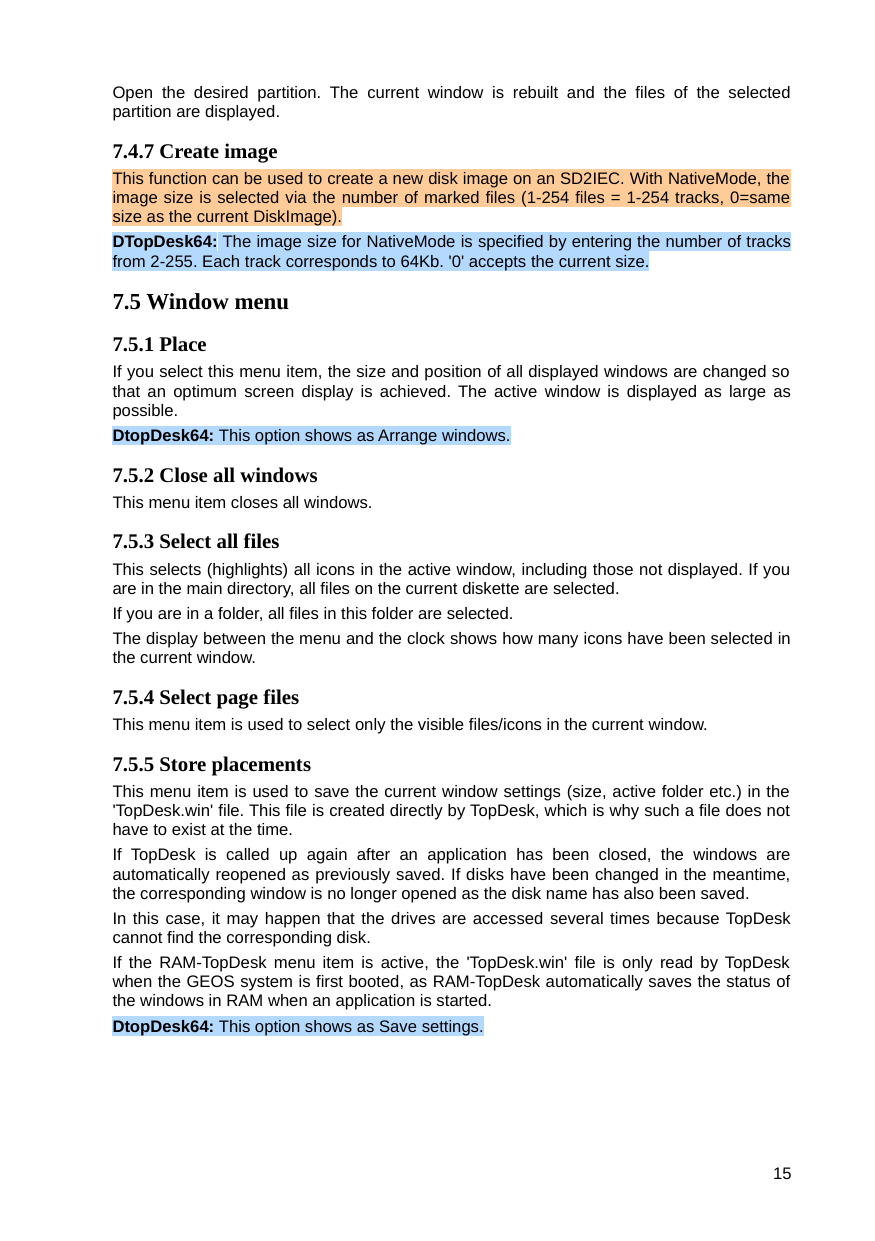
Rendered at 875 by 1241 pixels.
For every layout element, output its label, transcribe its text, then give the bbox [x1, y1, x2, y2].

subtitle 7.5.2 Close all windows [112, 463, 791, 487]
text The display between the menu and the clock shows how many icons have been selected in the current window. [112, 629, 791, 667]
text This menu item is used to save the current window settings (size, active folder etc.) in the 'TopDesk.win' file. This file is created directly by TopDesk, which is why such a file does not have to exist at the time. [112, 782, 791, 839]
text This function can be used to create a new disk image on an SD2IEC. With NativeMode, the image size is selected via the number of marked files (1-254 files = 1-254 tracks, 0=same size as the current DiskImage). [342, 207, 791, 226]
subtitle 7.5.5 Store placements [112, 752, 791, 776]
subtitle 7.5.1 Place [112, 332, 791, 356]
text DtopDesk64: This option shows as Arrange windows. [511, 426, 791, 445]
text If the RAM-TopDesk menu item is active, the 'TopDesk.win' file is only read by TopDesk when the GEOS system is first booted, as RAM-TopDesk automatically saves the status of the windows in RAM when an application is started. [112, 953, 791, 1010]
text If you select this menu item, the size and position of all displayed windows are changed so that an optimum screen display is achieved. The active window is displayed as large as possible. [112, 362, 791, 420]
subtitle 7.5 Window menu [112, 288, 791, 314]
text This selects (highlights) all icons in the active window, including those not displayed. If you are in the main directory, all files on the current diskette are selected. [112, 559, 791, 598]
subtitle 7.5.4 Select page files [112, 685, 791, 709]
text This menu item closes all windows. [112, 493, 791, 512]
text Open the desired partition. The current window is rebuilt and the files of the selected partition are displayed. [112, 83, 791, 121]
text DtopDesk64: This option shows as Save settings. [484, 1016, 791, 1036]
text This menu item is used to select only the visible files/icons in the current window. [112, 715, 791, 734]
text If TopDesk is called up again after an application has been closed, the windows are automatically reopened as previously saved. If disks have been changed in the meantime, the corresponding window is no longer opened as the disk name has also been saved. [112, 845, 791, 903]
subtitle 7.4.7 Create image [112, 139, 791, 163]
text If you are in a folder, all files in this folder are selected. [112, 604, 791, 623]
text In this case, it may happen that the drives are accessed several times because TopDesk cannot find the corresponding disk. [112, 909, 791, 947]
subtitle 7.5.3 Select all files [112, 529, 791, 553]
